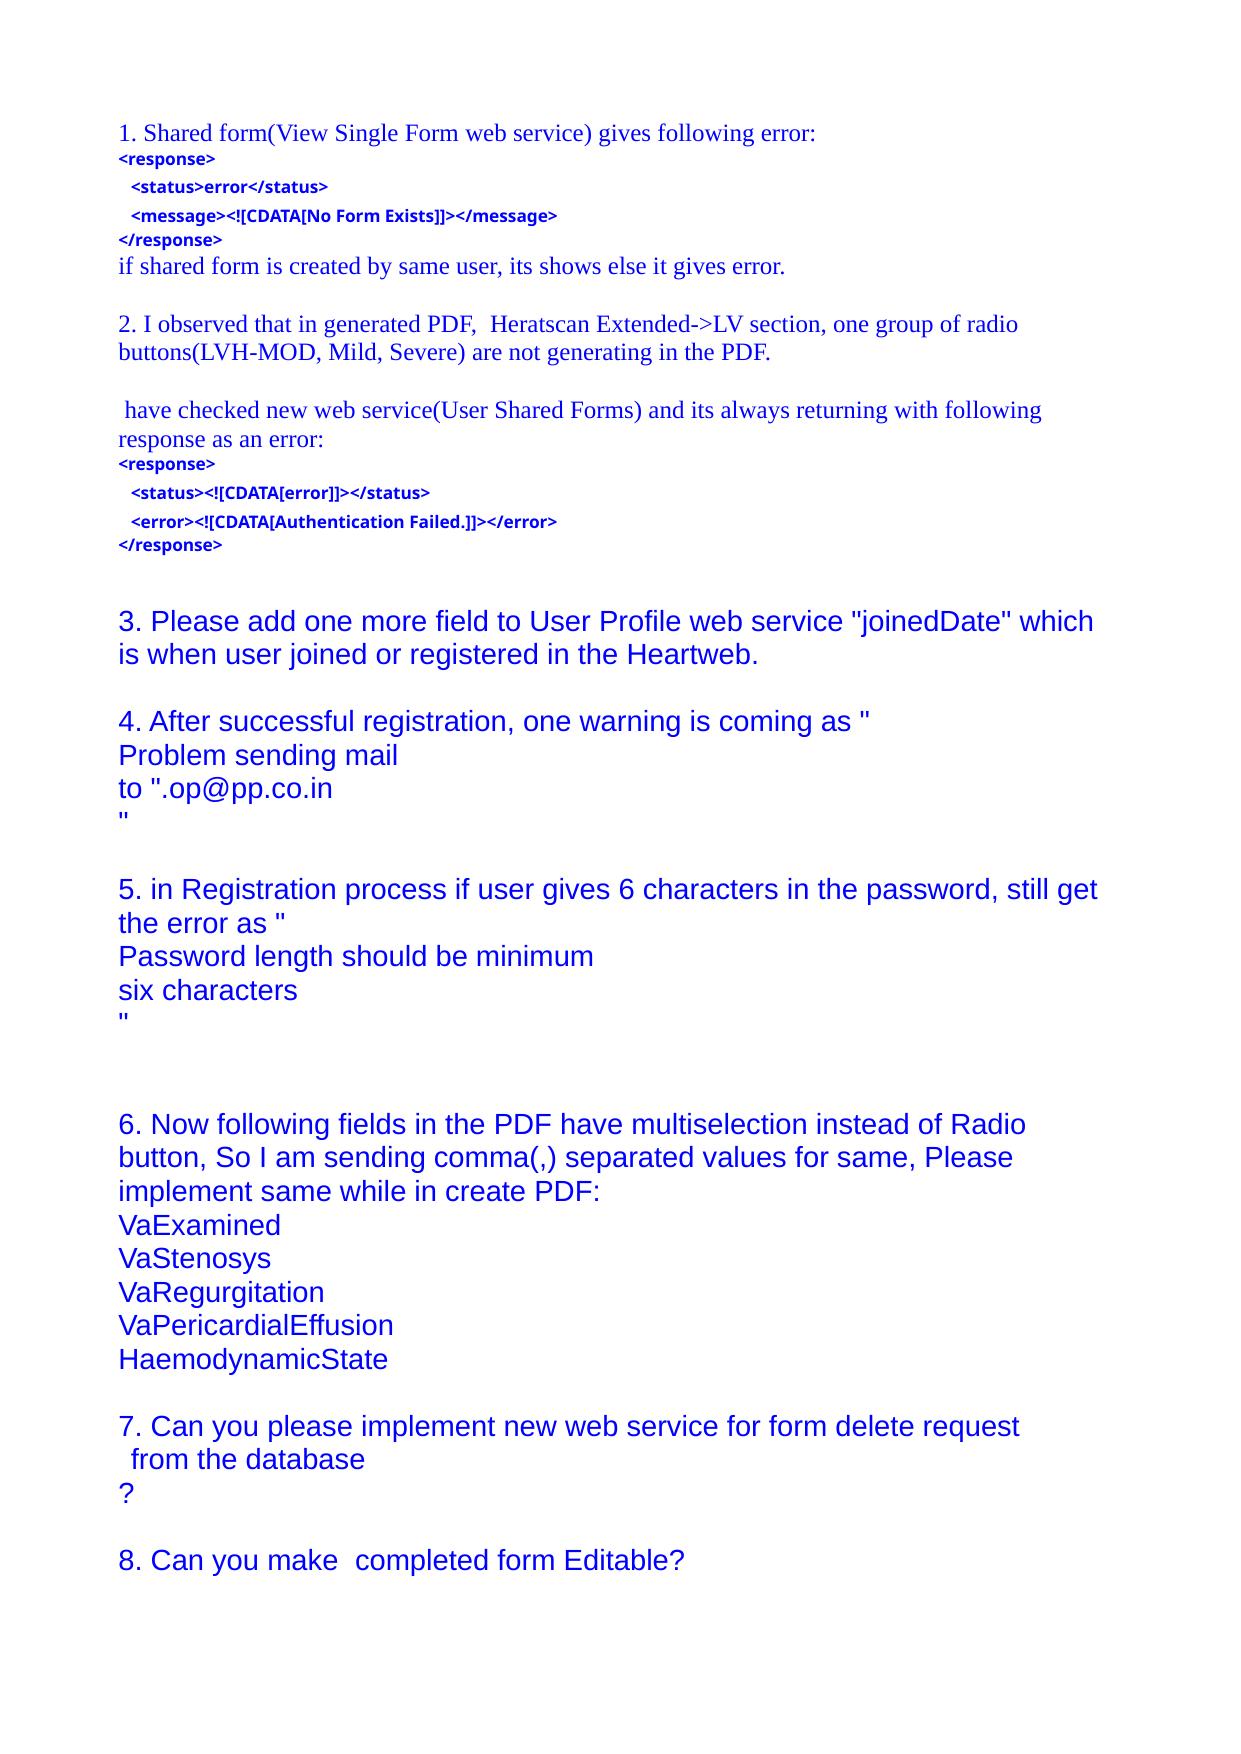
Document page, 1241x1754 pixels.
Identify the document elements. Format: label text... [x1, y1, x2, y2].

text Problem sending mail [118, 738, 1122, 771]
text VaExamined [118, 1207, 1122, 1241]
text <status><![CDATA[error]]></status> [118, 476, 1122, 505]
text six characters [118, 973, 1122, 1006]
text if shared form is created by same user, its shows else it gives error. [118, 251, 1122, 280]
text 2. I observed that in generated PDF, Heratscan Extended->LV section, one group of radio buttons(LVH-MOD, Mild, Severe) are not generating in the PDF. [118, 309, 1122, 366]
text 1. Shared form(View Single Form web service) gives following error: [118, 118, 1122, 147]
text ? [118, 1476, 1122, 1509]
text <message><![CDATA[No Form Exists]]></message> [118, 199, 1122, 228]
text 4. After successful registration, one warning is coming as " [118, 704, 1122, 738]
text </response> [118, 228, 1122, 251]
text from the database [118, 1442, 1122, 1476]
text 8. Can you make completed form Editable? [118, 1543, 1122, 1576]
text <error><![CDATA[Authentication Failed.]]></error> [118, 505, 1122, 533]
text 5. in Registration process if user gives 6 characters in the password, still get the error as " [118, 872, 1122, 939]
text </response> [118, 533, 1122, 557]
text <status>error</status> [118, 170, 1122, 199]
text VaStenosys [118, 1241, 1122, 1274]
text <response> [118, 147, 1122, 170]
text to ".op@pp.co.in [118, 771, 1122, 805]
text " [118, 805, 1122, 838]
text Password length should be minimum [118, 939, 1122, 973]
text " [118, 1006, 1122, 1040]
text VaRegurgitation [118, 1274, 1122, 1308]
text 7. Can you please implement new web service for form delete request [118, 1409, 1122, 1442]
text HaemodynamicState [118, 1342, 1122, 1375]
text <response> [118, 452, 1122, 476]
text 6. Now following fields in the PDF have multiselection instead of Radio button, So I am sending comma(,) separated values for same, Please implement same while in create PDF: [118, 1107, 1122, 1207]
text have checked new web service(User Shared Forms) and its always returning with following response as an error: [118, 395, 1122, 452]
text 3. Please add one more field to User Profile web service "joinedDate" which is when user joined or registered in the Heartweb. [118, 604, 1122, 671]
text VaPericardialEffusion [118, 1308, 1122, 1342]
